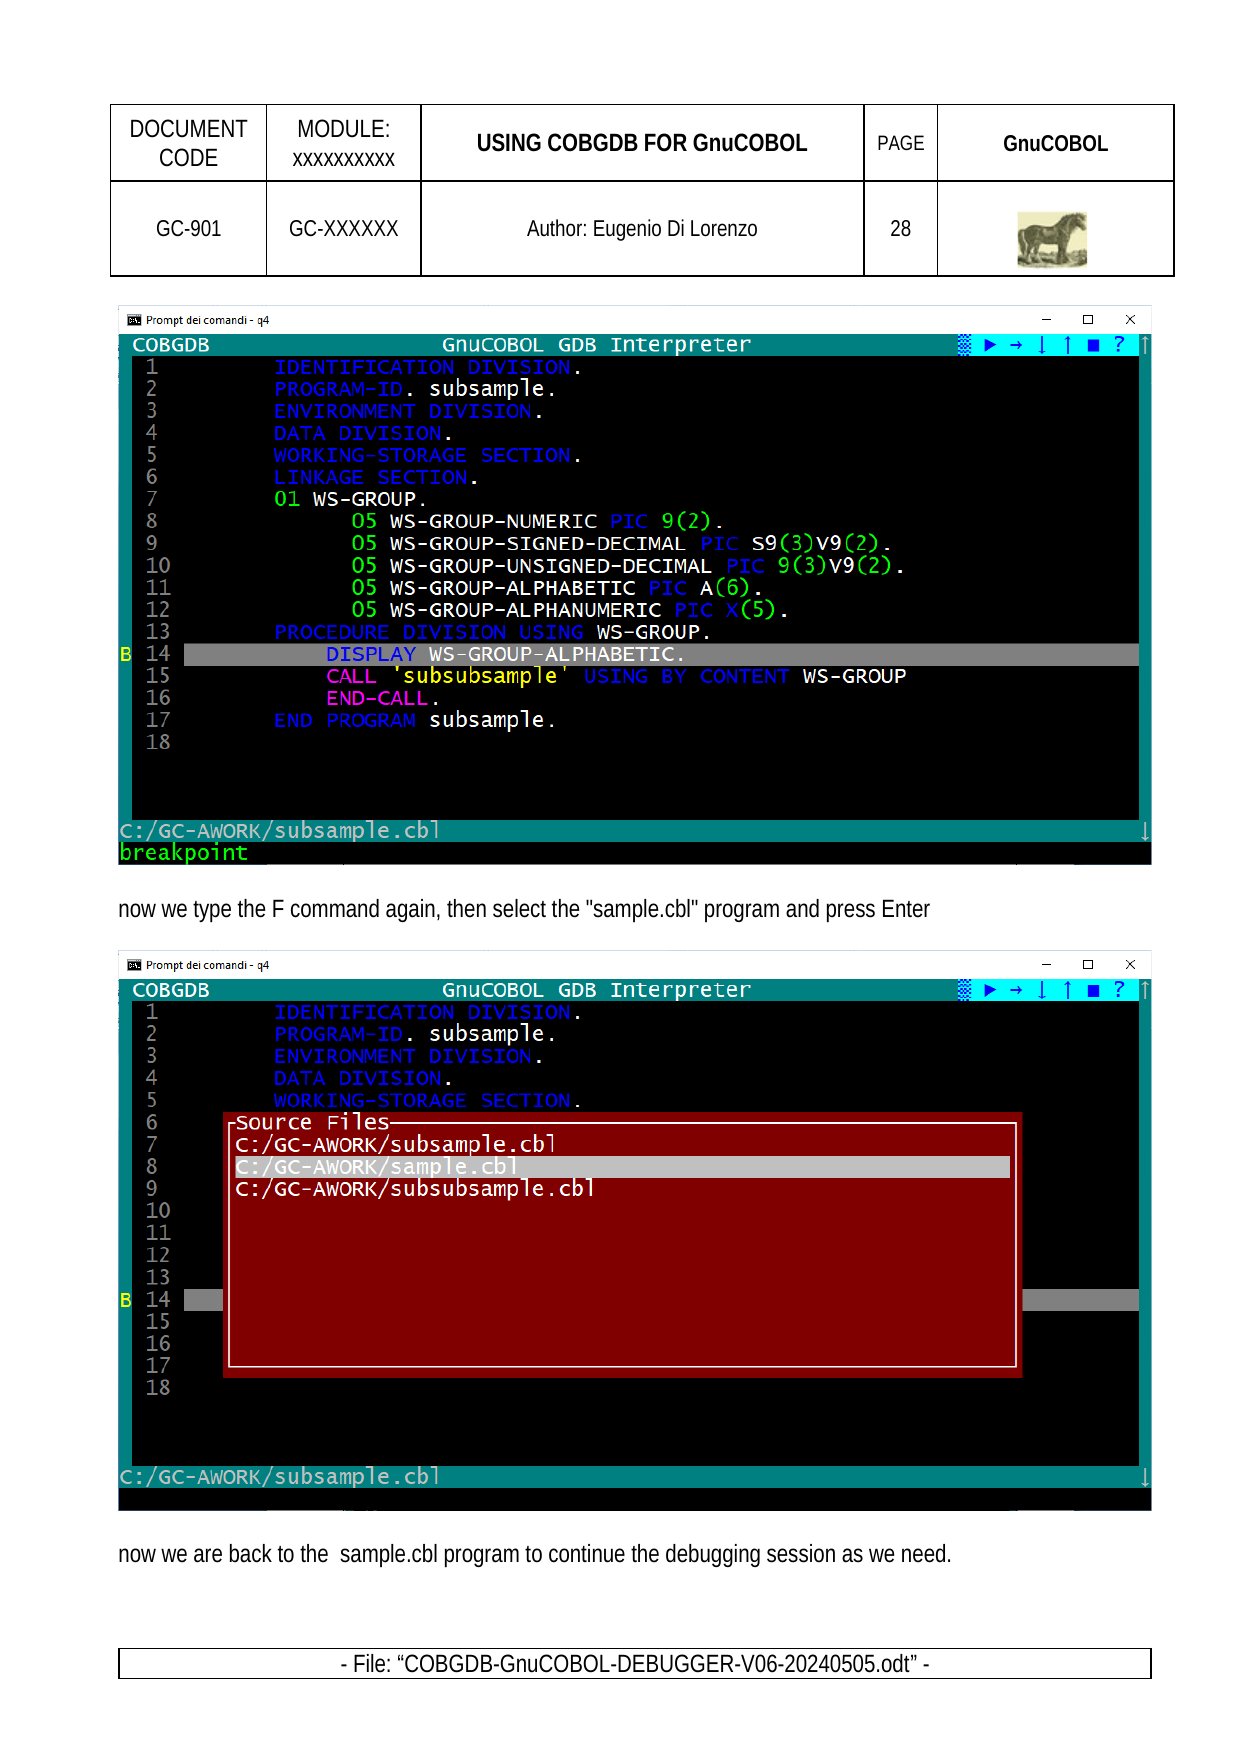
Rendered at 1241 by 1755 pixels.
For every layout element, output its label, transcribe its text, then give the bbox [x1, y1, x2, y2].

text now we are back to the sample.cbl program to continue the debugging session as we need. [118, 1539, 1152, 1568]
text now we type the F command again, then select the "sample.cbl" program and press Enter [118, 893, 1152, 922]
